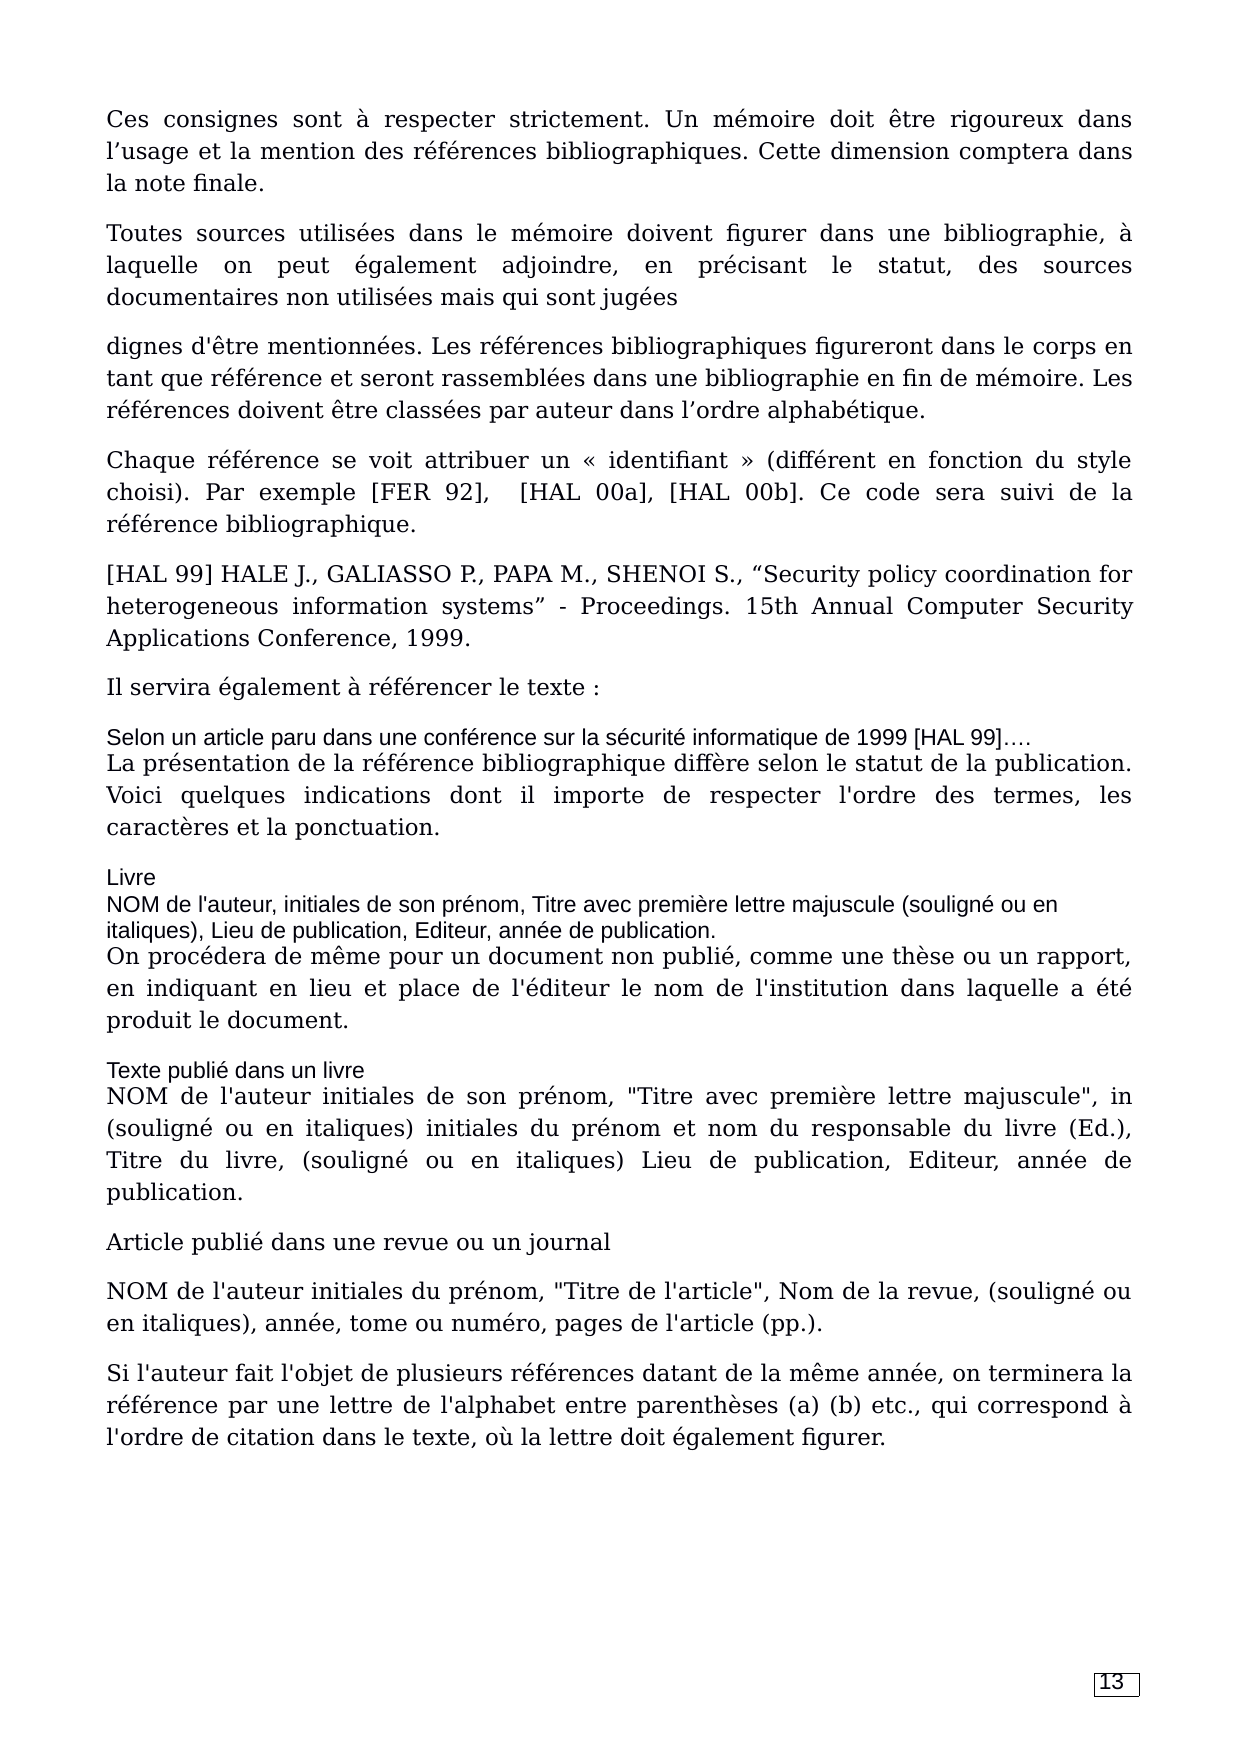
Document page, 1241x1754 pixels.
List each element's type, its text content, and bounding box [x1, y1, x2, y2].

text dignes d'être mentionnées. Les références bibliographiques figureront dans le corps en tant que référence et seront rassemblées dans une bibliographie en fin de mémoire. Les références doivent être classées par auteur dans l’ordre alphabétique. [106, 333, 1134, 424]
text Texte publié dans un livre [106, 1057, 1134, 1083]
text Si l'auteur fait l'objet de plusieurs références datant de la même année, on terminera la référence par une lettre de l'alphabet entre parenthèses (a) (b) etc., qui correspond à l'ordre de citation dans le texte, où la lettre doit également figurer. [106, 1360, 1134, 1451]
text [HAL 99] HALE J., GALIASSO P., PAPA M., SHENOI S., “Security policy coordination for heterogeneous information systems” - Proceedings. 15th Annual Computer Security Applications Conference, 1999. [106, 561, 1134, 651]
text Article publié dans une revue ou un journal [106, 1229, 1134, 1256]
text On procédera de même pour un document non publié, comme une thèse ou un rapport, en indiquant en lieu et place de l'éditeur le nom de l'institution dans laquelle a été produit le document. [106, 943, 1134, 1034]
text Livre [106, 864, 1134, 891]
text NOM de l'auteur, initiales de son prénom, Titre avec première lettre majuscule (souligné ou en italiques), Lieu de publication, Editeur, année de publication. [106, 891, 1134, 943]
text Chaque référence se voit attribuer un « identifiant » (différent en fonction du style choisi). Par exemple [FER 92], [HAL 00a], [HAL 00b]. Ce code sera suivi de la référence bibliographique. [106, 447, 1134, 538]
text NOM de l'auteur initiales de son prénom, "Titre avec première lettre majuscule", in (souligné ou en italiques) initiales du prénom et nom du responsable du livre (Ed.), Titre du livre, (souligné ou en italiques) Lieu de publication, Editeur, année de publication. [106, 1083, 1134, 1206]
text Il servira également à référencer le texte : [106, 674, 1134, 701]
picture [1, 1688, 1239, 1720]
text Toutes sources utilisées dans le mémoire doivent figurer dans une bibliographie, à laquelle on peut également adjoindre, en précisant le statut, des sources documentaires non utilisées mais qui sont jugées [106, 220, 1134, 311]
text Ces consignes sont à respecter strictement. Un mémoire doit être rigoureux dans l’usage et la mention des références bibliographiques. Cette dimension comptera dans la note finale. [106, 106, 1134, 197]
text Selon un article paru dans une conférence sur la sécurité informatique de 1999 [HAL 99]…. [106, 724, 1134, 751]
text La présentation de la référence bibliographique diffère selon le statut de la publication. Voici quelques indications dont il importe de respecter l'ordre des termes, les caractères et la ponctuation. [106, 751, 1134, 841]
text NOM de l'auteur initiales du prénom, "Titre de l'article", Nom de la revue, (souligné ou en italiques), année, tome ou numéro, pages de l'article (pp.). [106, 1278, 1134, 1337]
